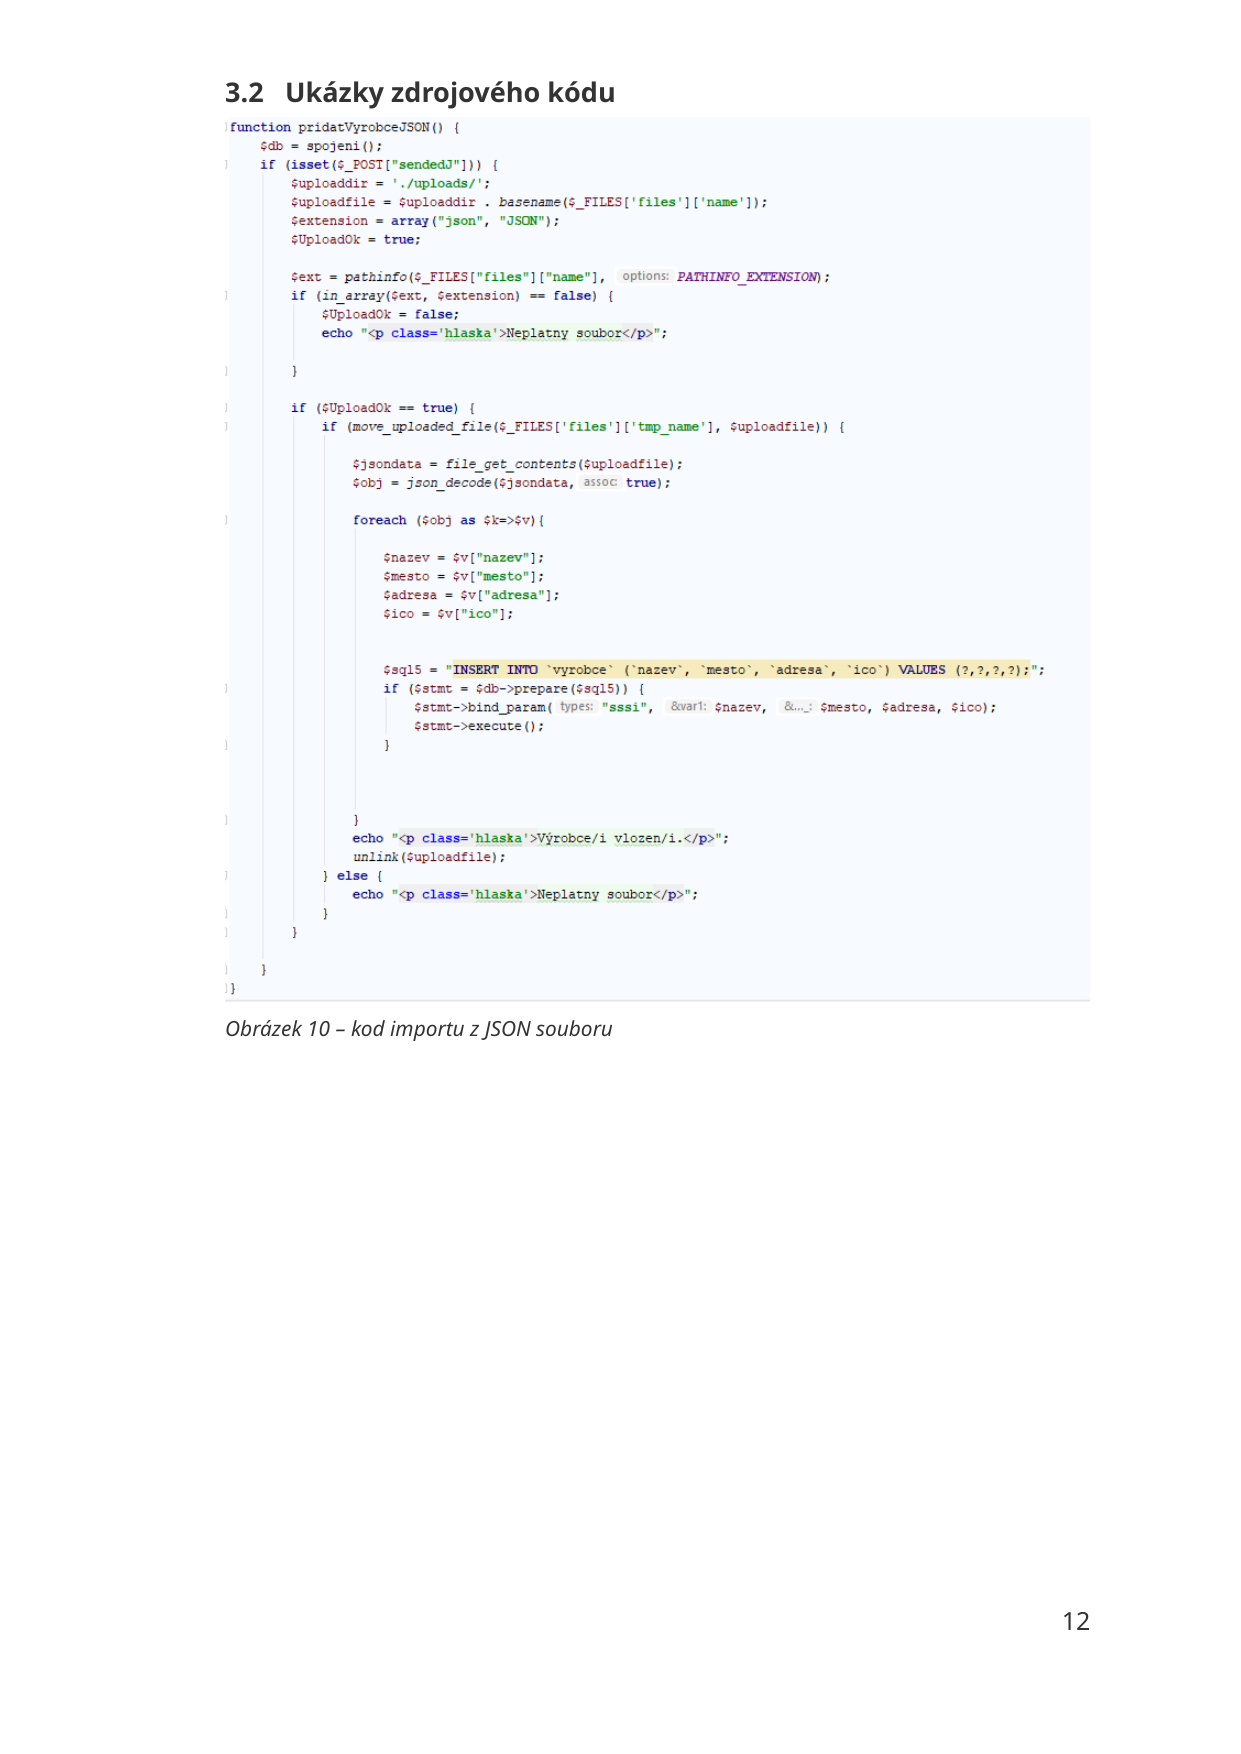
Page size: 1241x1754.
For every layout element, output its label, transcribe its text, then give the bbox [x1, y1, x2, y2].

text Obrázek 10 – kod importu z JSON souboru [225, 1014, 1090, 1043]
subtitle Ukázky zdrojového kódu [225, 74, 1090, 111]
